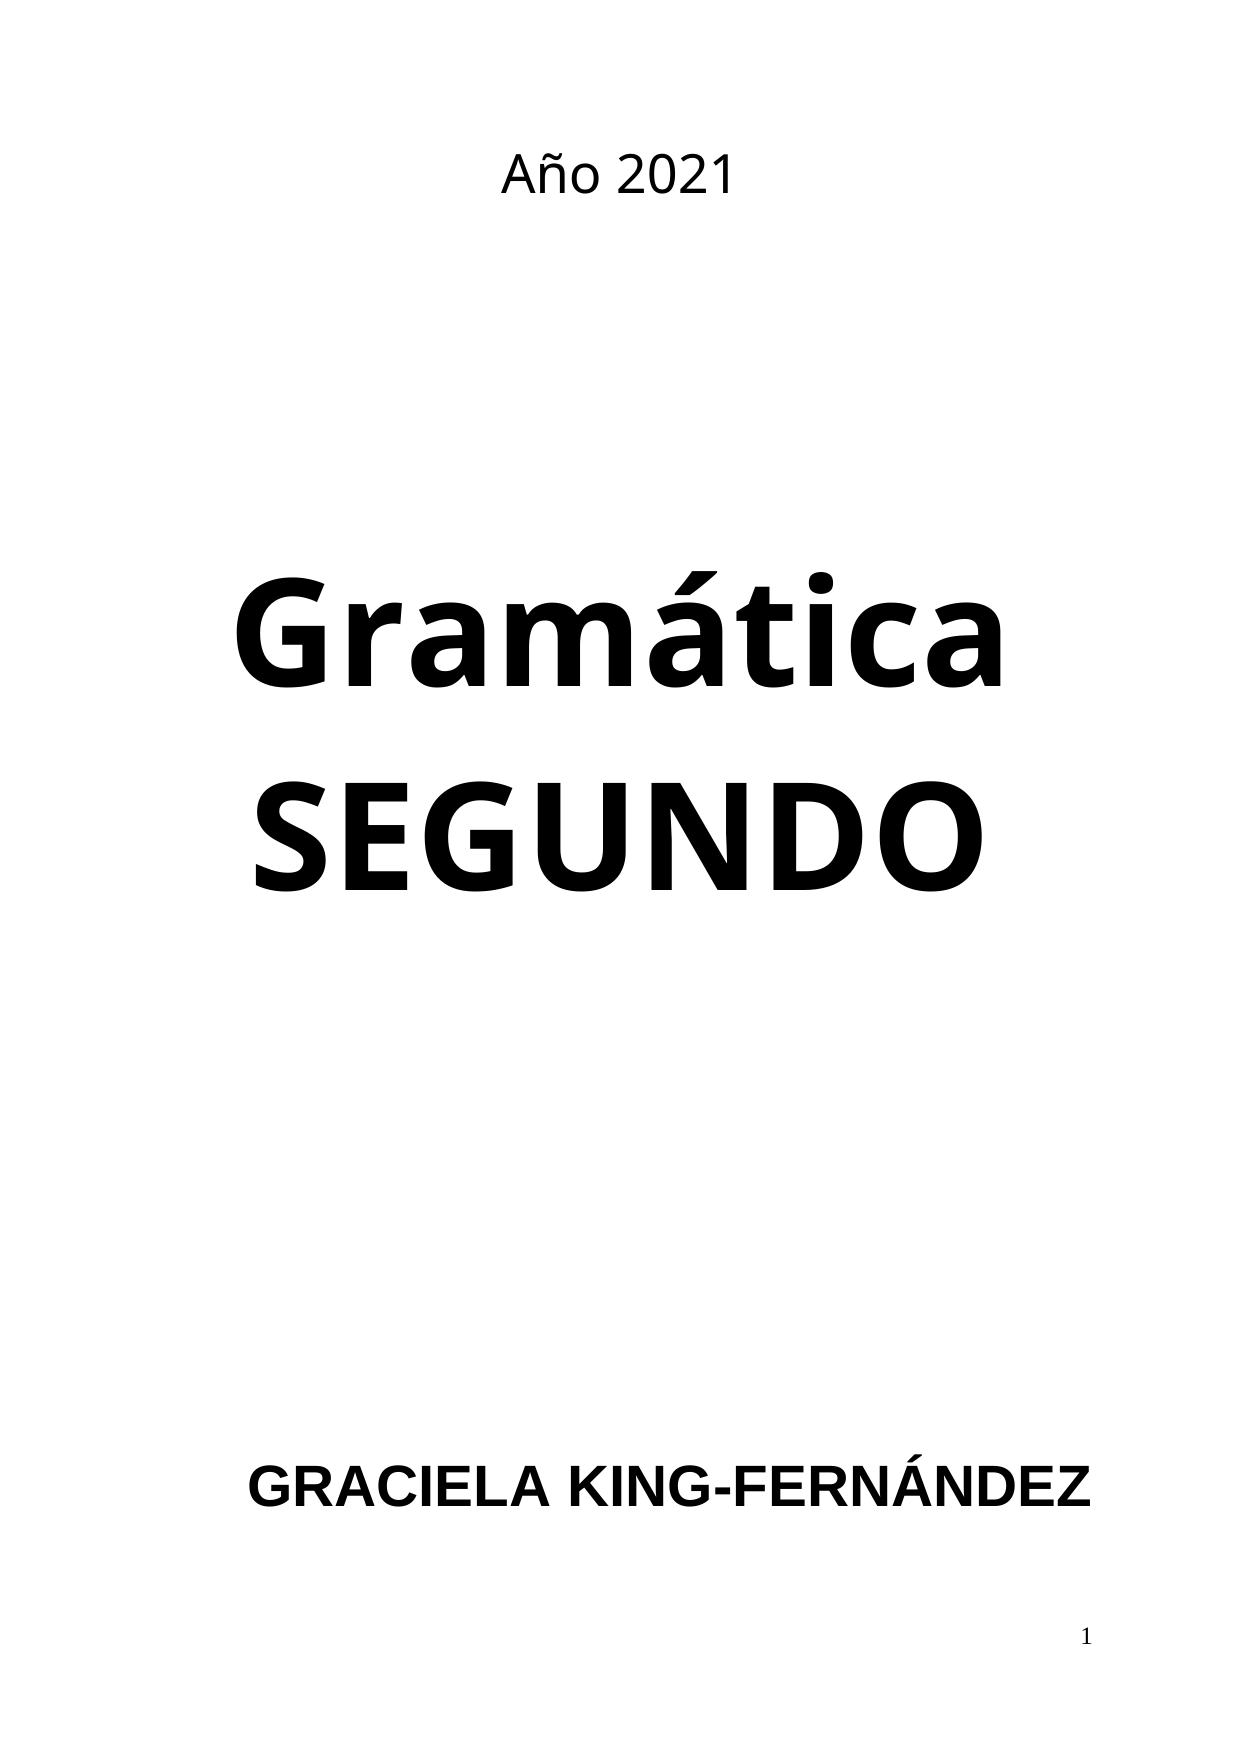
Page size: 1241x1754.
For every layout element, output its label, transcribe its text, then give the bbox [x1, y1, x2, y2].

text SEGUNDO [148, 730, 1092, 934]
text Año 2021 [148, 136, 1092, 209]
text GRACIELA KING-FERNÁNDEZ [148, 1452, 1092, 1519]
text Gramática [148, 526, 1092, 730]
